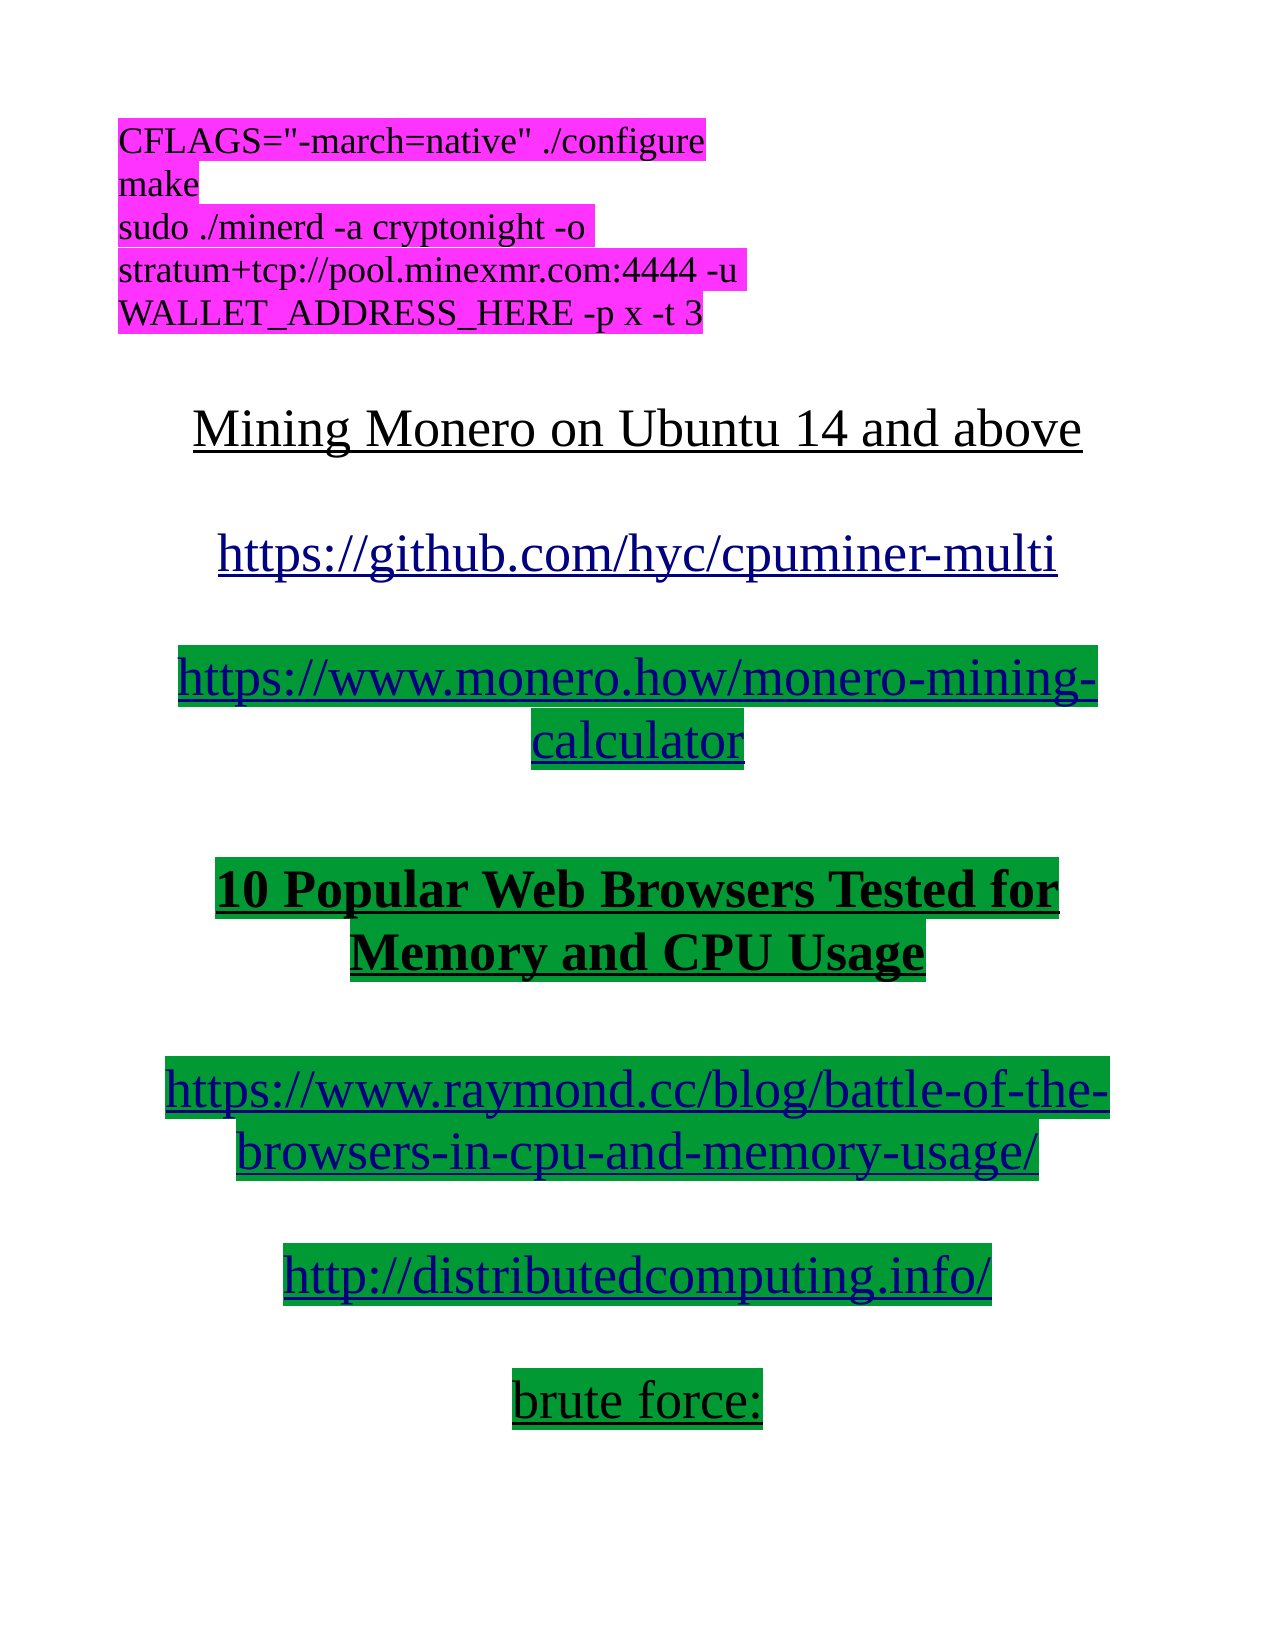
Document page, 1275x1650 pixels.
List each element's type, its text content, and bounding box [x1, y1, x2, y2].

text Mining Monero on Ubuntu 14 and above [118, 396, 1157, 458]
text https://www.monero.how/monero-mining-calculator [118, 645, 1157, 770]
text https://github.com/hyc/cpuminer-multi [118, 521, 1157, 583]
text CFLAGS="-march=native" ./configure [118, 118, 1157, 161]
text sudo ./minerd -a cryptonight -o stratum+tcp://pool.minexmr.com:4444 -u WALLET_ADDRESS_HERE -p x -t 3 [118, 204, 1157, 334]
text https://www.raymond.cc/blog/battle-of-the-browsers-in-cpu-and-memory-usage/ [118, 1056, 1157, 1181]
subtitle 10 Popular Web Browsers Tested for Memory and CPU Usage [118, 857, 1157, 982]
text make [118, 161, 1157, 204]
text http://distributedcomputing.info/ [118, 1243, 1157, 1306]
text brute force: [118, 1368, 1157, 1430]
